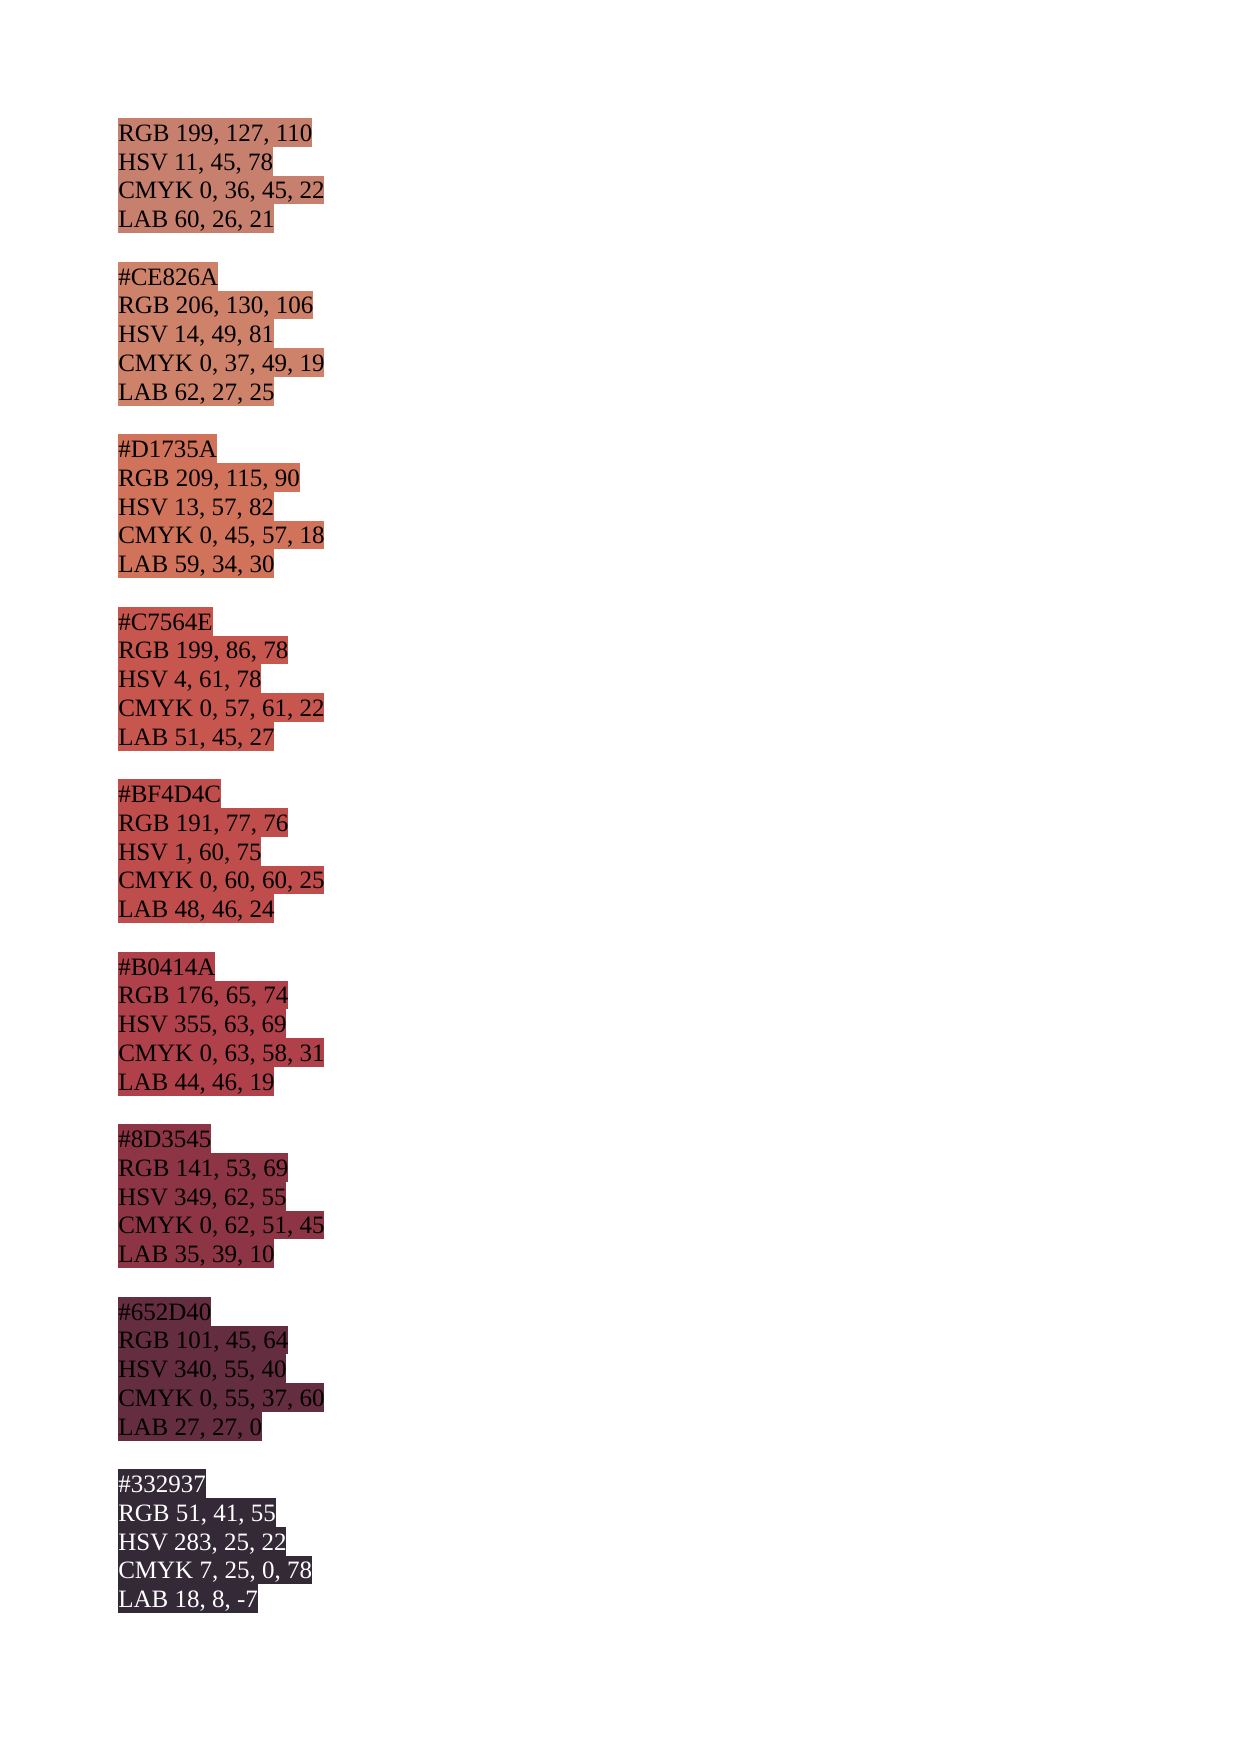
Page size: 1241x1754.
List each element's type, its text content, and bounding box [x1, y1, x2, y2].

text LAB 35, 39, 10 [118, 1239, 1122, 1268]
text LAB 62, 27, 25 [118, 377, 1122, 406]
text RGB 176, 65, 74 [118, 981, 1122, 1009]
text #332937 [118, 1469, 1122, 1498]
text HSV 11, 45, 78 [118, 147, 1122, 176]
text #8D3545 [118, 1124, 1122, 1153]
text #C7564E [118, 607, 1122, 636]
text CMYK 0, 60, 60, 25 [118, 866, 1122, 894]
text RGB 199, 86, 78 [118, 636, 1122, 664]
text CMYK 0, 63, 58, 31 [118, 1038, 1122, 1067]
text RGB 141, 53, 69 [118, 1153, 1122, 1182]
text #BF4D4C [118, 779, 1122, 808]
text RGB 209, 115, 90 [118, 463, 1122, 492]
text LAB 27, 27, 0 [118, 1412, 1122, 1441]
text HSV 13, 57, 82 [118, 492, 1122, 521]
text RGB 51, 41, 55 [118, 1498, 1122, 1527]
text LAB 60, 26, 21 [118, 204, 1122, 233]
text #652D40 [118, 1297, 1122, 1326]
text HSV 14, 49, 81 [118, 319, 1122, 348]
text LAB 18, 8, -7 [118, 1584, 1122, 1613]
text CMYK 0, 45, 57, 18 [118, 521, 1122, 549]
text HSV 340, 55, 40 [118, 1354, 1122, 1383]
text #B0414A [118, 952, 1122, 981]
text HSV 355, 63, 69 [118, 1009, 1122, 1038]
text CMYK 0, 36, 45, 22 [118, 176, 1122, 204]
text RGB 199, 127, 110 [118, 118, 1122, 147]
text HSV 1, 60, 75 [118, 837, 1122, 866]
text HSV 349, 62, 55 [118, 1182, 1122, 1211]
text CMYK 0, 37, 49, 19 [118, 348, 1122, 377]
text RGB 206, 130, 106 [118, 291, 1122, 319]
text HSV 283, 25, 22 [118, 1527, 1122, 1556]
text #D1735A [118, 434, 1122, 463]
text LAB 48, 46, 24 [118, 894, 1122, 923]
text LAB 51, 45, 27 [118, 722, 1122, 751]
text #CE826A [118, 262, 1122, 291]
text LAB 44, 46, 19 [118, 1067, 1122, 1096]
text LAB 59, 34, 30 [118, 549, 1122, 578]
text CMYK 0, 62, 51, 45 [118, 1211, 1122, 1239]
text CMYK 7, 25, 0, 78 [118, 1556, 1122, 1584]
text CMYK 0, 57, 61, 22 [118, 693, 1122, 722]
text RGB 191, 77, 76 [118, 808, 1122, 837]
text RGB 101, 45, 64 [118, 1326, 1122, 1354]
text HSV 4, 61, 78 [118, 664, 1122, 693]
text CMYK 0, 55, 37, 60 [118, 1383, 1122, 1412]
